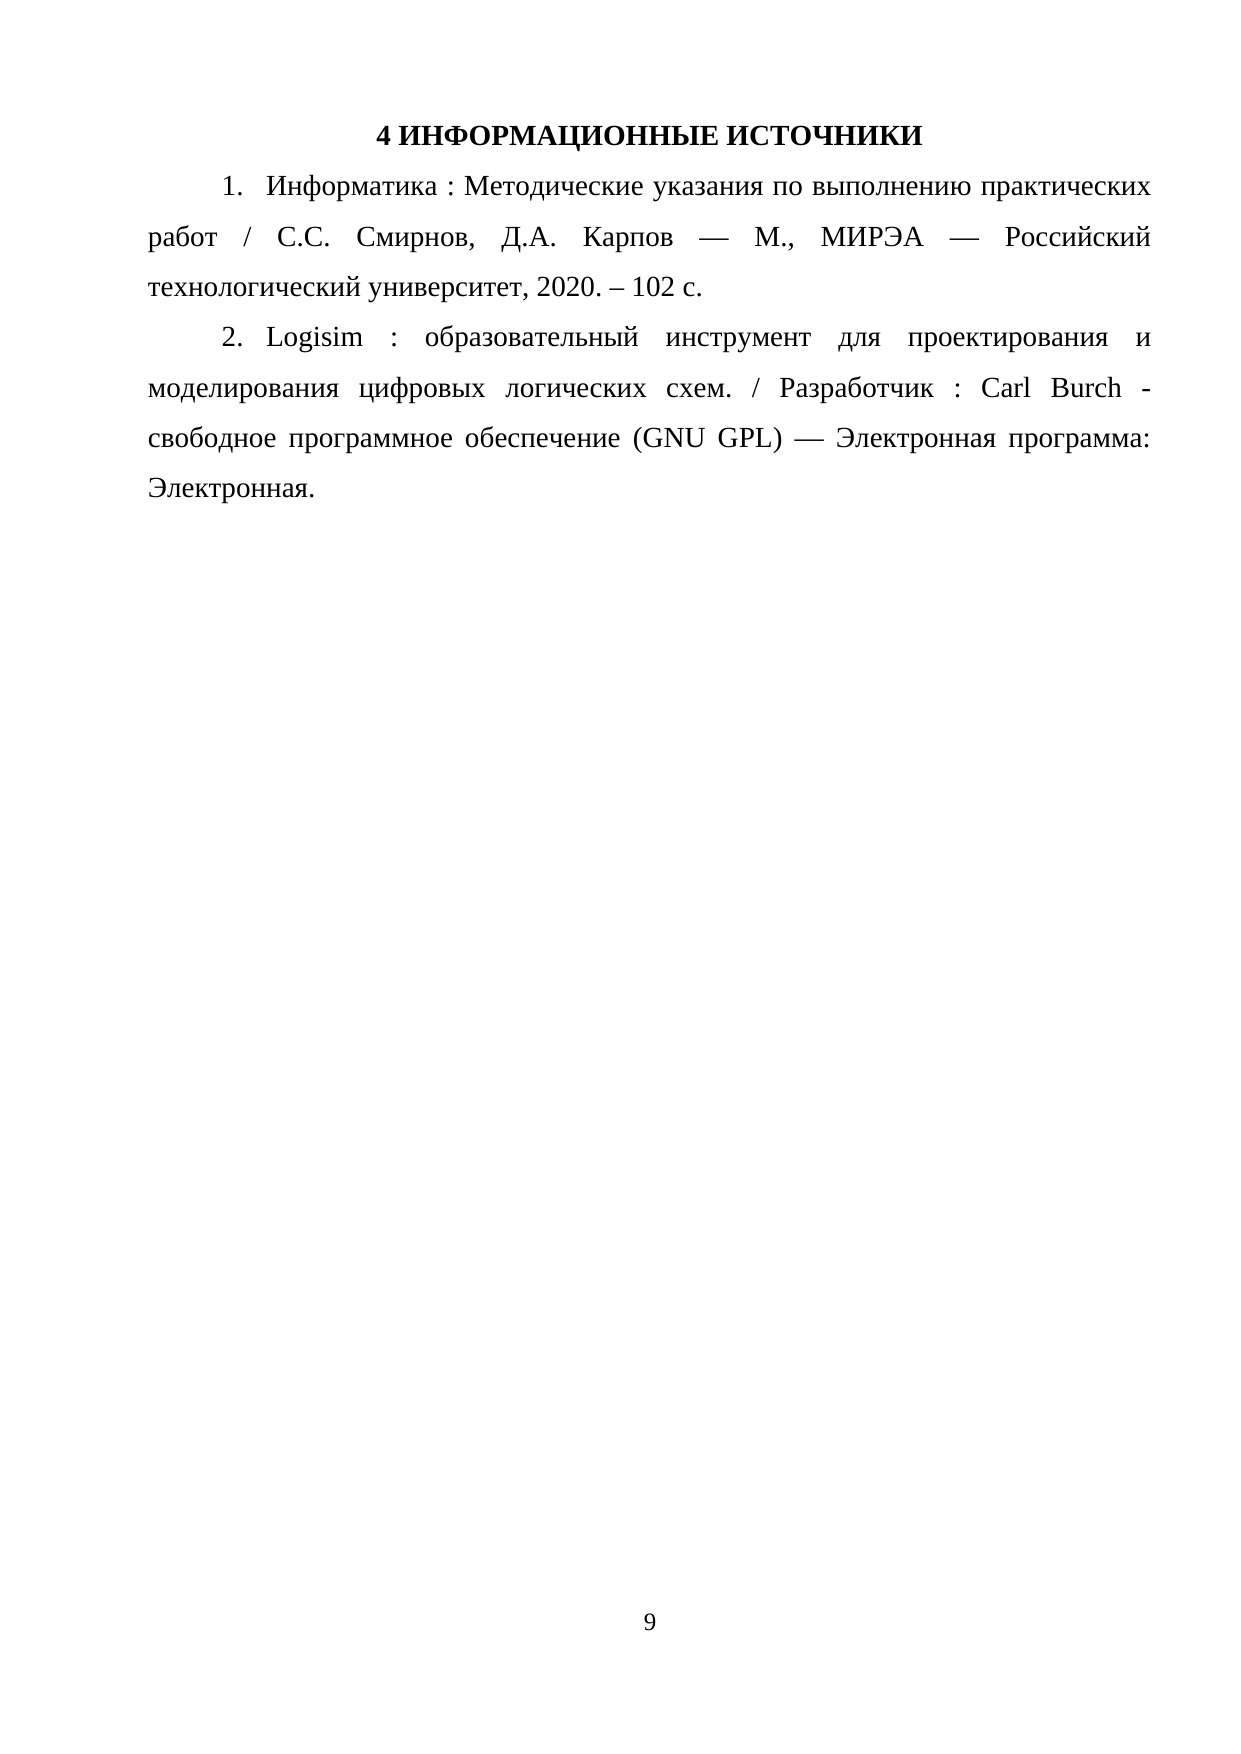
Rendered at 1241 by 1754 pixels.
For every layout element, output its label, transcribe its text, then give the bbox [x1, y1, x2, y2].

list Logisim : образовательный инструмент для проектирования и моделирования цифровых логических схем. / Разработчик : Carl Burch - свободное программное обеспечение (GNU GPL) — Электронная программа: Электронная. [148, 319, 1152, 504]
text 4 ИНФОРМАЦИОННЫЕ ИСТОЧНИКИ [148, 118, 1152, 152]
list Информатика : Методические указания по выполнению практических работ / С.С. Смирнов, Д.А. Карпов — М., МИРЭА — Российский технологический университет, 2020. – 102 с. [148, 168, 1152, 303]
